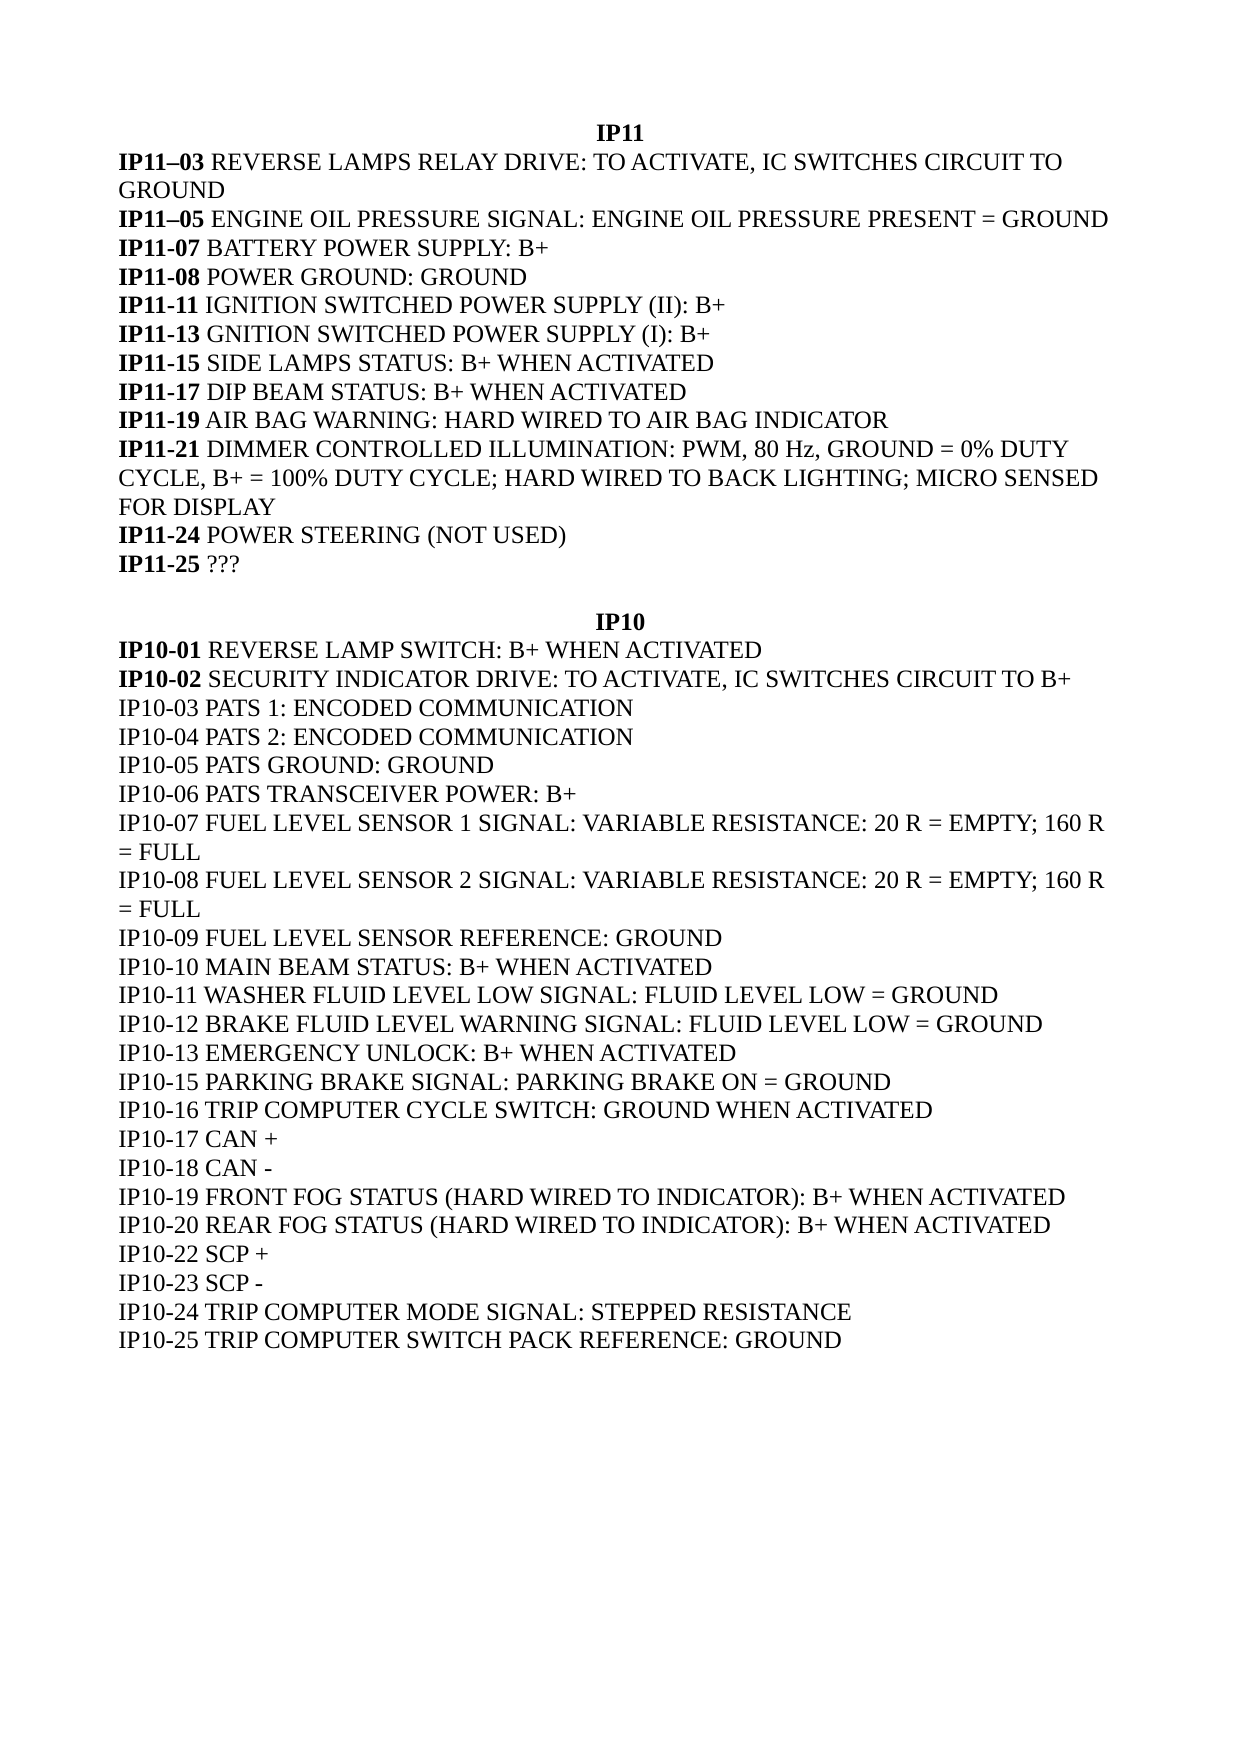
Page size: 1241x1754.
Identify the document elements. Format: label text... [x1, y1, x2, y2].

text IP11-17 DIP BEAM STATUS: B+ WHEN ACTIVATED [118, 377, 1122, 406]
text IP10-25 TRIP COMPUTER SWITCH PACK REFERENCE: GROUND [118, 1326, 1122, 1354]
text IP10-16 TRIP COMPUTER CYCLE SWITCH: GROUND WHEN ACTIVATED [118, 1096, 1122, 1124]
text IP10-20 REAR FOG STATUS (HARD WIRED TO INDICATOR): B+ WHEN ACTIVATED [118, 1211, 1122, 1239]
text IP11–05 ENGINE OIL PRESSURE SIGNAL: ENGINE OIL PRESSURE PRESENT = GROUND [118, 204, 1122, 233]
text IP10-18 CAN - [118, 1153, 1122, 1182]
text IP11-11 IGNITION SWITCHED POWER SUPPLY (II): B+ [118, 291, 1122, 319]
text IP11-15 SIDE LAMPS STATUS: B+ WHEN ACTIVATED [118, 348, 1122, 377]
text IP10-23 SCP - [118, 1268, 1122, 1297]
text IP10-22 SCP + [118, 1239, 1122, 1268]
text IP10-13 EMERGENCY UNLOCK: B+ WHEN ACTIVATED [118, 1038, 1122, 1067]
text IP11-08 POWER GROUND: GROUND [118, 262, 1122, 291]
text IP10-03 PATS 1: ENCODED COMMUNICATION [118, 693, 1122, 722]
text IP11-21 DIMMER CONTROLLED ILLUMINATION: PWM, 80 Hz, GROUND = 0% DUTY CYCLE, B+ = 100% DUTY CYCLE; HARD WIRED TO BACK LIGHTING; MICRO SENSED FOR DISPLAY [118, 434, 1122, 521]
text IP10-19 FRONT FOG STATUS (HARD WIRED TO INDICATOR): B+ WHEN ACTIVATED [118, 1182, 1122, 1211]
text IP10-11 WASHER FLUID LEVEL LOW SIGNAL: FLUID LEVEL LOW = GROUND [118, 981, 1122, 1009]
text IP11 [118, 118, 1122, 147]
text IP11-19 AIR BAG WARNING: HARD WIRED TO AIR BAG INDICATOR [118, 406, 1122, 434]
text IP10-07 FUEL LEVEL SENSOR 1 SIGNAL: VARIABLE RESISTANCE: 20 R = EMPTY; 160 R = FULL [118, 808, 1122, 866]
text IP10-24 TRIP COMPUTER MODE SIGNAL: STEPPED RESISTANCE [118, 1297, 1122, 1326]
text IP10-12 BRAKE FLUID LEVEL WARNING SIGNAL: FLUID LEVEL LOW = GROUND [118, 1009, 1122, 1038]
text IP10 [118, 607, 1122, 636]
text IP10-05 PATS GROUND: GROUND [118, 751, 1122, 779]
text IP10-02 SECURITY INDICATOR DRIVE: TO ACTIVATE, IC SWITCHES CIRCUIT TO B+ [118, 664, 1122, 693]
text IP10-10 MAIN BEAM STATUS: B+ WHEN ACTIVATED [118, 952, 1122, 981]
text IP10-06 PATS TRANSCEIVER POWER: B+ [118, 779, 1122, 808]
text IP10-08 FUEL LEVEL SENSOR 2 SIGNAL: VARIABLE RESISTANCE: 20 R = EMPTY; 160 R = FULL [118, 866, 1122, 923]
text IP10-09 FUEL LEVEL SENSOR REFERENCE: GROUND [118, 923, 1122, 952]
text IP10-04 PATS 2: ENCODED COMMUNICATION [118, 722, 1122, 751]
text IP11-25 ??? [118, 549, 1122, 578]
text IP11–03 REVERSE LAMPS RELAY DRIVE: TO ACTIVATE, IC SWITCHES CIRCUIT TO GROUND [118, 147, 1122, 204]
text IP11-24 POWER STEERING (NOT USED) [118, 521, 1122, 549]
text IP10-17 CAN + [118, 1124, 1122, 1153]
text IP11-07 BATTERY POWER SUPPLY: B+ [118, 233, 1122, 262]
text IP11-13 GNITION SWITCHED POWER SUPPLY (I): B+ [118, 319, 1122, 348]
text IP10-15 PARKING BRAKE SIGNAL: PARKING BRAKE ON = GROUND [118, 1067, 1122, 1096]
text IP10-01 REVERSE LAMP SWITCH: B+ WHEN ACTIVATED [118, 636, 1122, 664]
